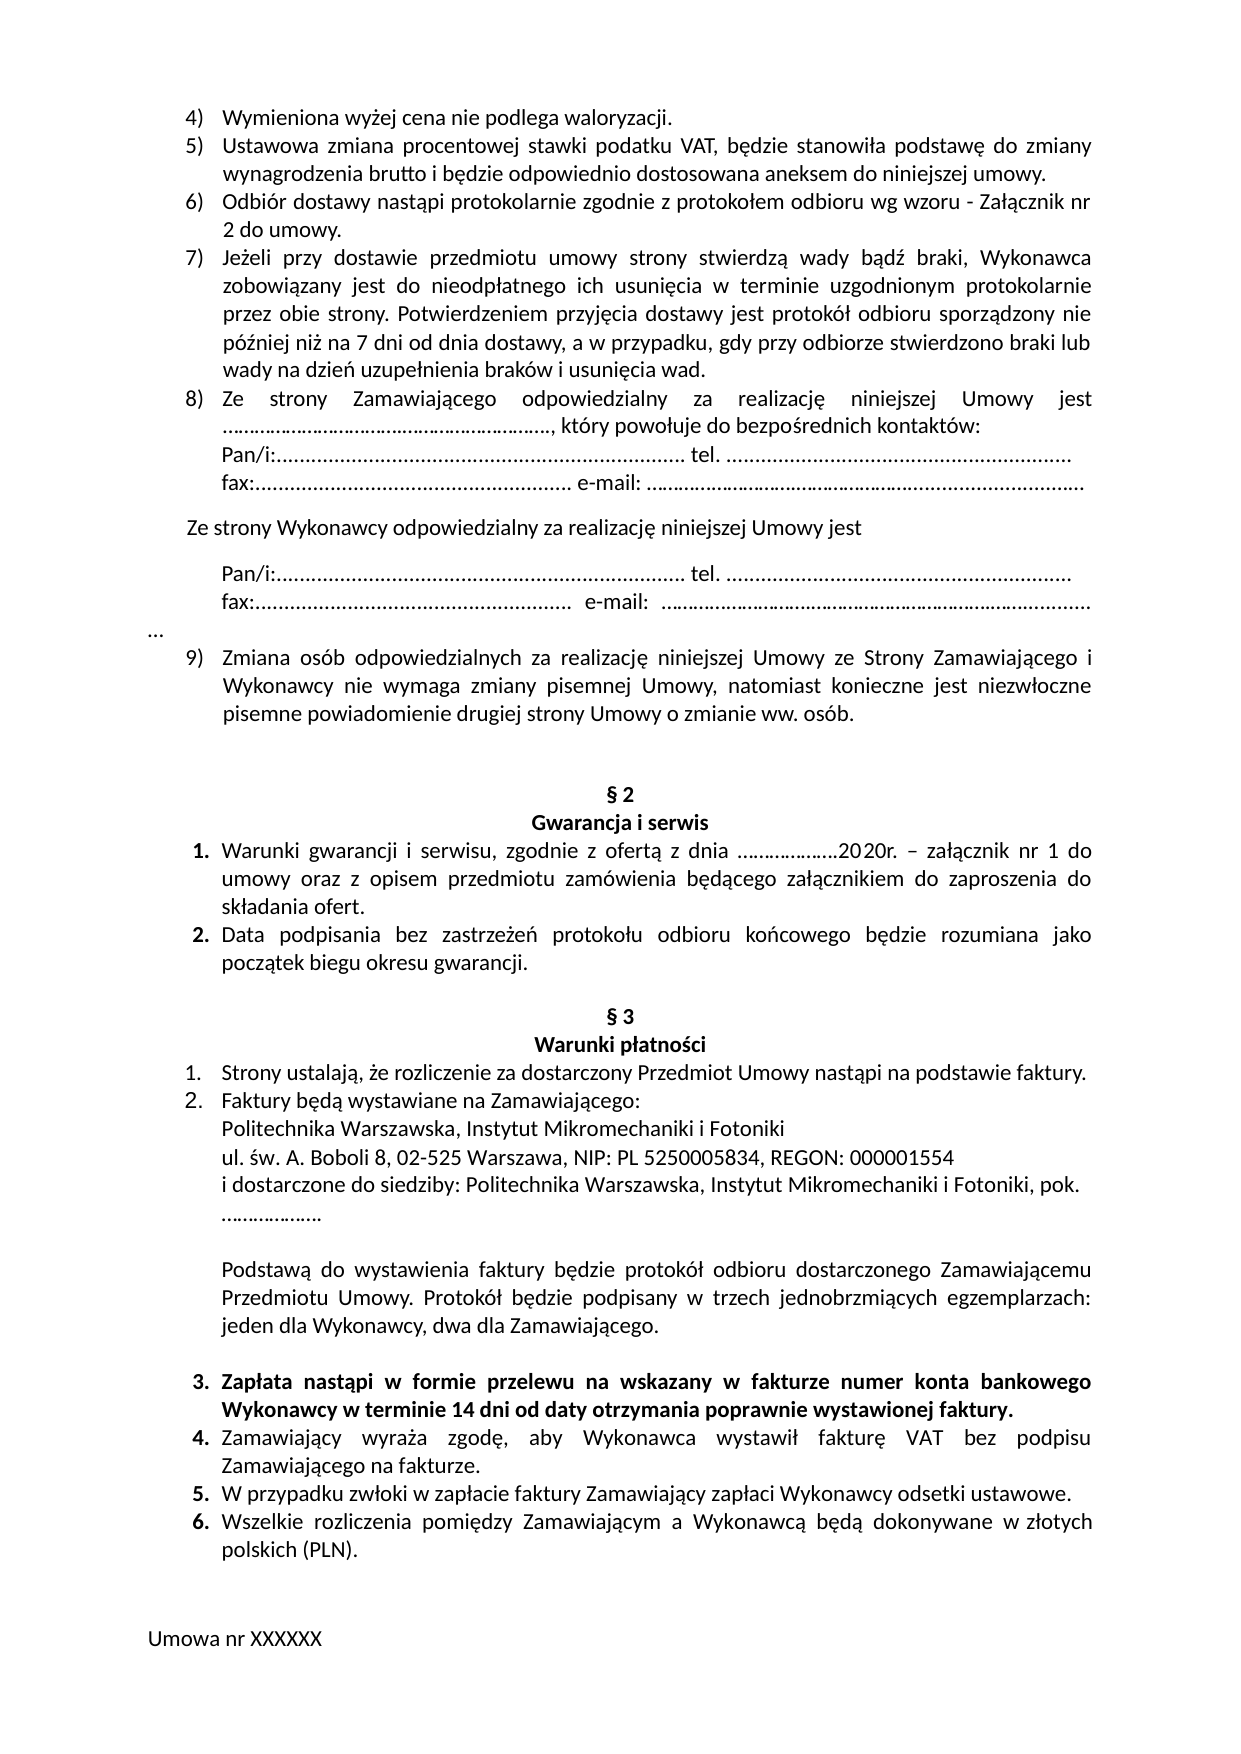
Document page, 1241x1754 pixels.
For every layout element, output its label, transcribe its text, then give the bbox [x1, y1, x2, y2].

list Ustawowa zmiana procentowej stawki podatku VAT, będzie stanowiła podstawę do zmiany wynagrodzenia brutto i będzie odpowiednio dostosowana aneksem do niniejszej umowy. [185, 131, 1093, 187]
text Warunki płatności [148, 1031, 1093, 1058]
list Wymieniona wyżej cena nie podlega waloryzacji. [185, 103, 1093, 131]
text ul. św. A. Boboli 8, 02-525 Warszawa, NIP: PL 5250005834, REGON: 000001554 [221, 1143, 1093, 1171]
text § 2 [148, 780, 1093, 808]
list Zapłata nastąpi w formie przelewu na wskazany w fakturze numer konta bankowego Wykonawcy w terminie 14 dni od daty otrzymania poprawnie wystawionej faktury. [192, 1367, 1093, 1423]
text fax:....................................................... e-mail: ………...…………….…………………............................… [148, 468, 1093, 496]
text Gwarancja i serwis [148, 808, 1093, 836]
text Politechnika Warszawska, Instytut Mikromechaniki i Fotoniki [221, 1114, 1093, 1143]
list Faktury będą wystawiane na Zamawiającego: [184, 1087, 1093, 1114]
text Pan/i:....................................................................... tel. ............................................................ [148, 440, 1093, 468]
list Jeżeli przy dostawie przedmiotu umowy strony stwierdzą wady bądź braki, Wykonawca zobowiązany jest do nieodpłatnego ich usunięcia w terminie uzgodnionym protokolarnie przez obie strony. Potwierdzeniem przyjęcia dostawy jest protokół odbioru sporządzony nie później niż na 7 dni od dnia dostawy, a w przypadku, gdy przy odbiorze stwierdzono braki lub wady na dzień uzupełnienia braków i usunięcia wad. [185, 243, 1093, 384]
text § 3 [148, 1002, 1093, 1031]
list Warunki gwarancji i serwisu, zgodnie z ofertą z dnia ……………….2020r. – załącznik nr 1 do umowy oraz z opisem przedmiotu zamówienia będącego załącznikiem do zaproszenia do składania ofert. [192, 836, 1093, 920]
list Data podpisania bez zastrzeżeń protokołu odbioru końcowego będzie rozumiana jako początek biegu okresu gwarancji. [192, 920, 1093, 976]
list Wszelkie rozliczenia pomiędzy Zamawiającym a Wykonawcą będą dokonywane w złotych polskich (PLN). [192, 1507, 1093, 1563]
list Strony ustalają, że rozliczenie za dostarczony Przedmiot Umowy nastąpi na podstawie faktury. [184, 1058, 1093, 1087]
list W przypadku zwłoki w zapłacie faktury Zamawiający zapłaci Wykonawcy odsetki ustawowe. [192, 1479, 1093, 1507]
text fax:....................................................... e-mail: ………...…………….…………………………….……............… [148, 587, 1093, 643]
text Pan/i:....................................................................... tel. ............................................................ [148, 559, 1093, 587]
text i dostarczone do siedziby: Politechnika Warszawska, Instytut Mikromechaniki i Fotoniki, pok. ………………. [221, 1171, 1093, 1227]
list Zmiana osób odpowiedzialnych za realizację niniejszej Umowy ze Strony Zamawiającego i Wykonawcy nie wymaga zmiany pisemnej Umowy, natomiast konieczne jest niezwłoczne pisemne powiadomienie drugiej strony Umowy o zmianie ww. osób. [185, 643, 1093, 727]
list Podstawą do wystawienia faktury będzie protokół odbioru dostarczonego Zamawiającemu Przedmiotu Umowy. Protokół będzie podpisany w trzech jednobrzmiących egzemplarzach: jeden dla Wykonawcy, dwa dla Zamawiającego. [221, 1255, 1093, 1339]
list Zamawiający wyraża zgodę, aby Wykonawca wystawił fakturę VAT bez podpisu Zamawiającego na fakturze. [192, 1423, 1093, 1479]
list Ze strony Wykonawcy odpowiedzialny za realizację niniejszej Umowy jest [149, 513, 1093, 541]
list Ze strony Zamawiającego odpowiedzialny za realizację niniejszej Umowy jest …………………………….………………………., który powołuje do bezpośrednich kontaktów: [185, 384, 1093, 440]
list Odbiór dostawy nastąpi protokolarnie zgodnie z protokołem odbioru wg wzoru - Załącznik nr 2 do umowy. [185, 187, 1093, 243]
